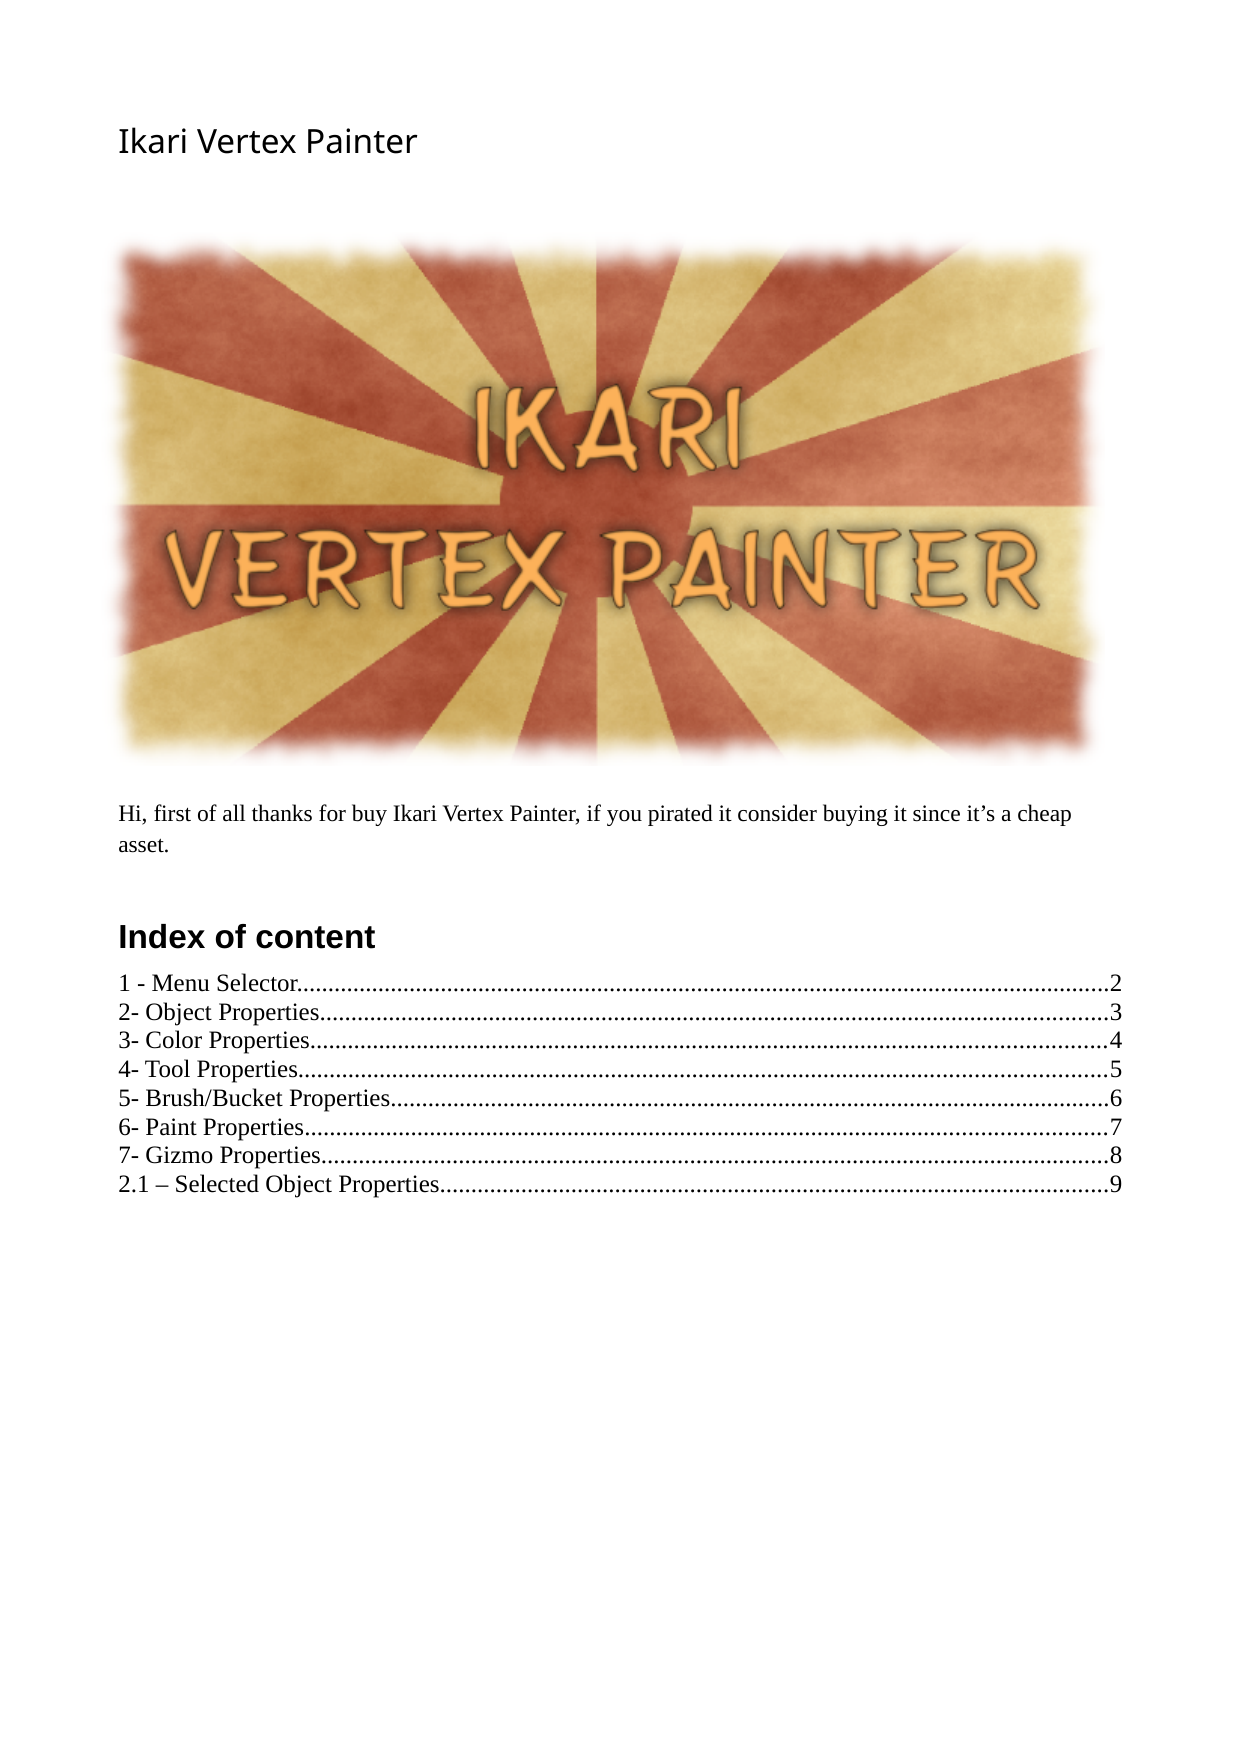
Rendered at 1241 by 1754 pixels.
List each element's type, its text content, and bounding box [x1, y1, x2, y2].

text 2.1 – Selected Object Properties 9 [118, 1169, 1122, 1198]
text Hi, first of all thanks for buy Ikari Vertex Painter, if you pirated it consider buying it since it’s a cheap asset. [118, 800, 1122, 857]
text 7- Gizmo Properties 8 [118, 1140, 1122, 1169]
text 6- Paint Properties 7 [118, 1112, 1122, 1140]
text 1 - Menu Selector. 2 [118, 968, 1122, 997]
text 2- Object Properties 3 [118, 997, 1122, 1025]
text 4- Tool Properties 5 [118, 1054, 1122, 1083]
picture [101, 232, 1105, 766]
subtitle Index of content [118, 917, 1122, 955]
text 5- Brush/Bucket Properties 6 [118, 1083, 1122, 1112]
text 3- Color Properties 4 [118, 1025, 1122, 1054]
